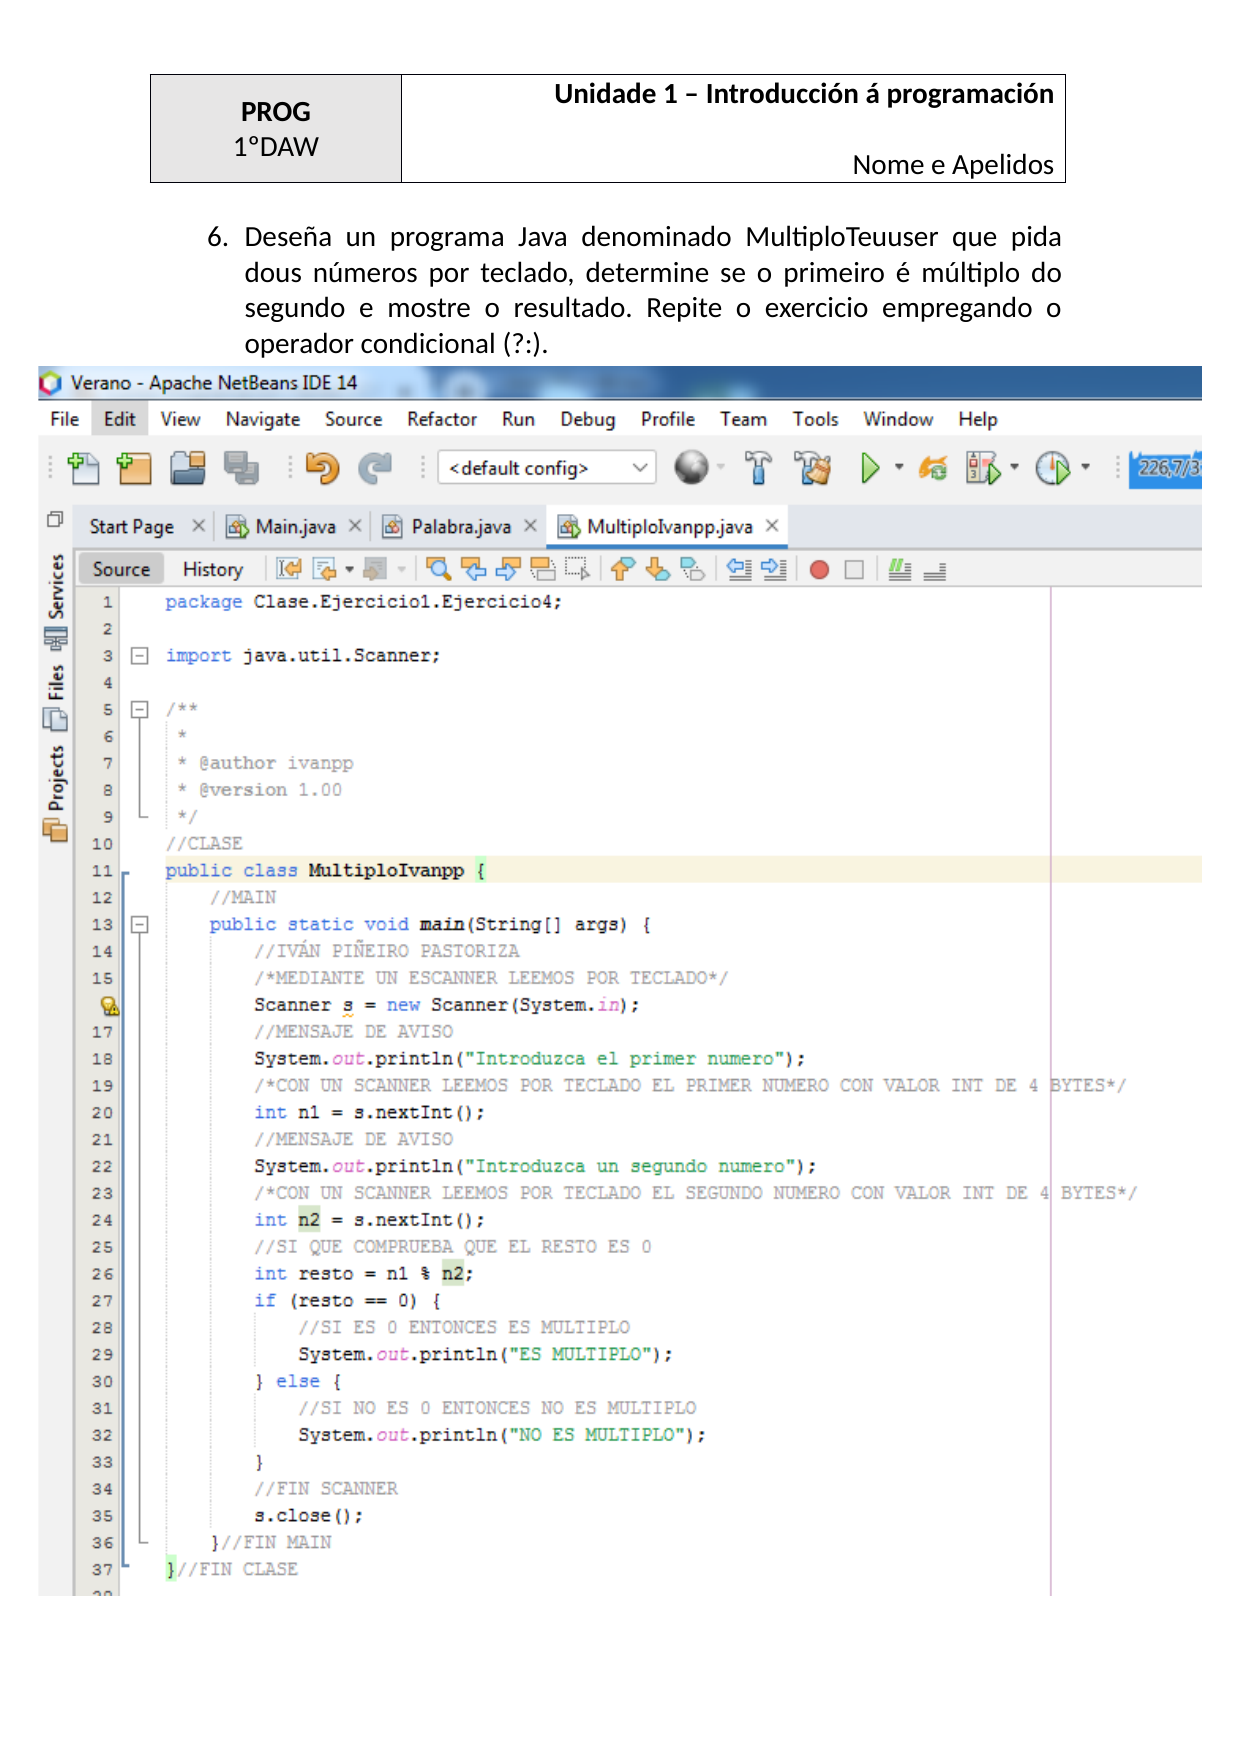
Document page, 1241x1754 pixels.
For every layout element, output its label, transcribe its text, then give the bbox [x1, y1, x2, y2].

picture [38, 366, 1202, 1596]
list Deseña un programa Java denominado MultiploTeuuser que pida dous números por teclado, determine se o primeiro é múltiplo do segundo e mostre o resultado. Repite o exercicio empregando o operador condicional (?:). [207, 218, 1063, 361]
